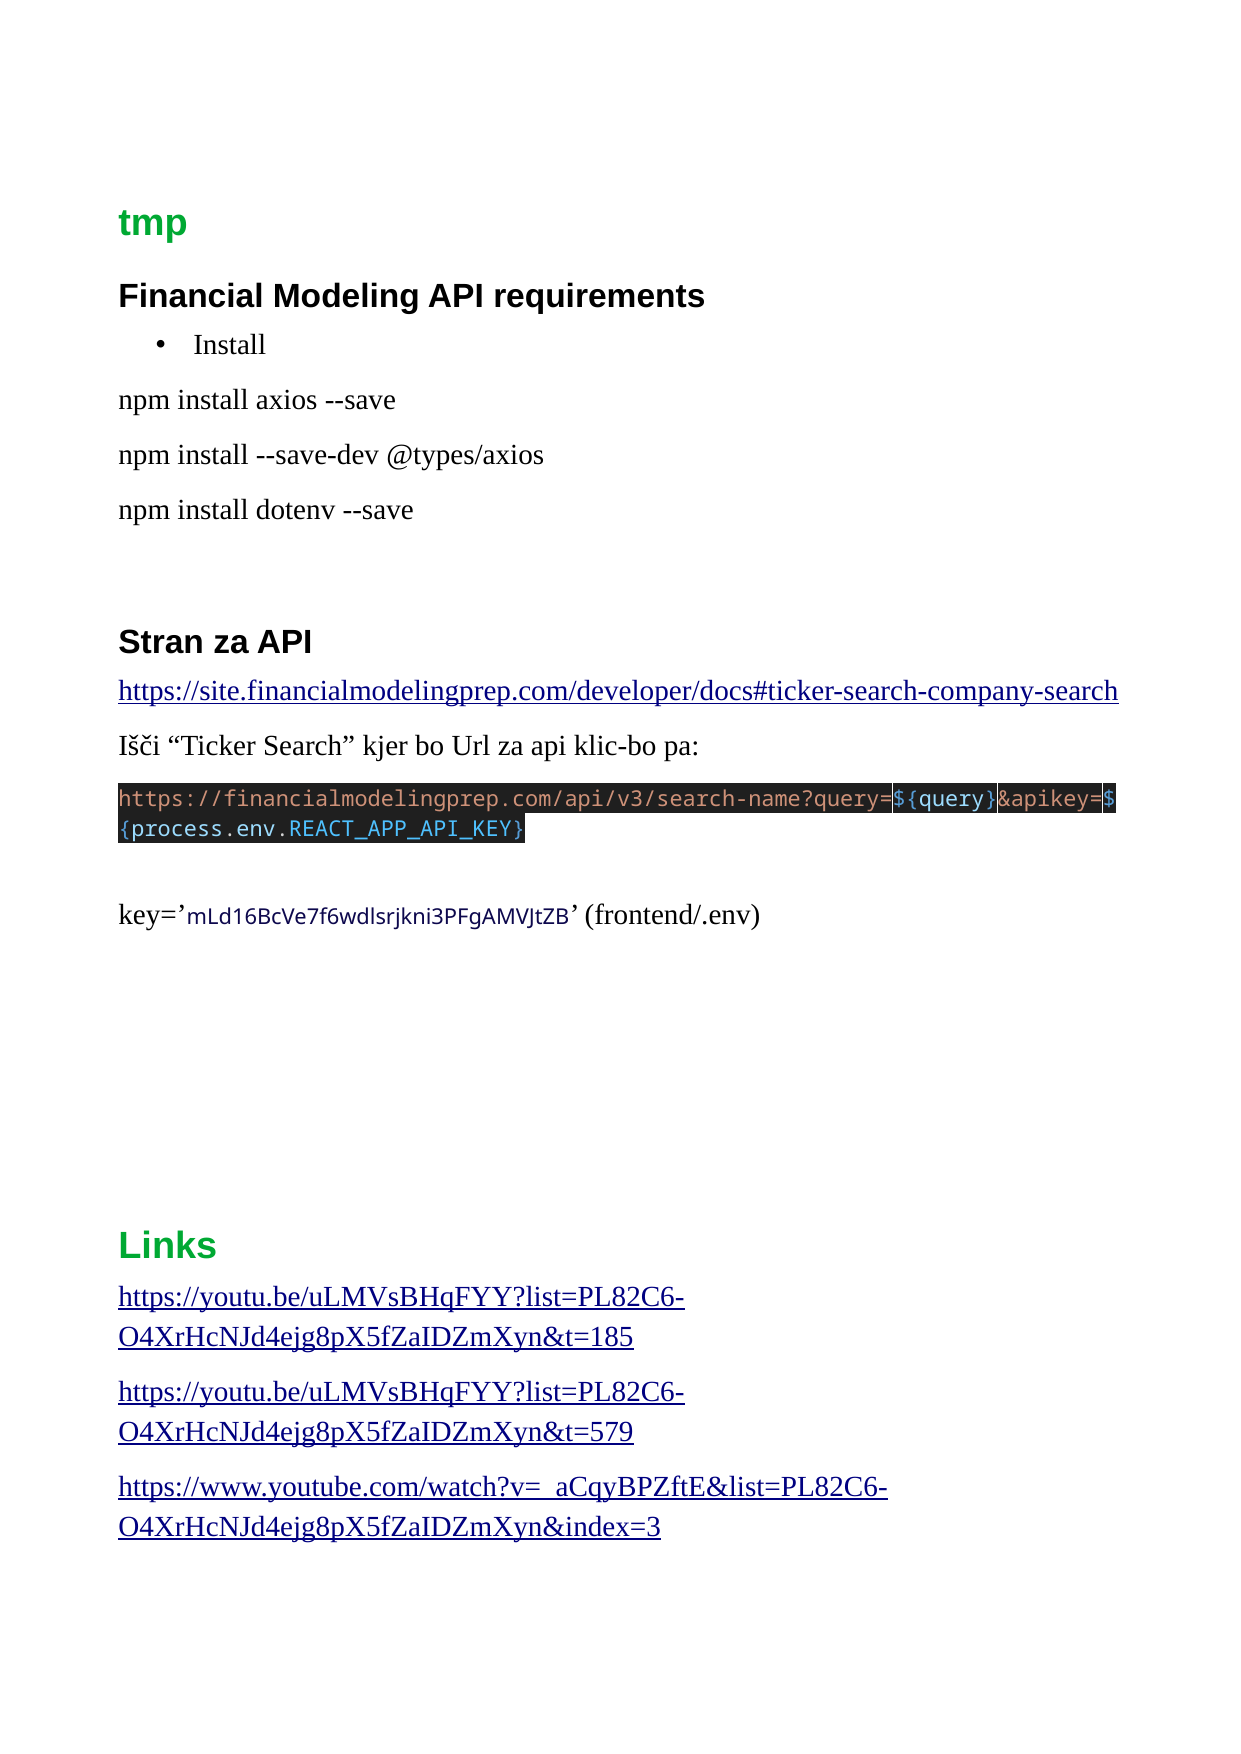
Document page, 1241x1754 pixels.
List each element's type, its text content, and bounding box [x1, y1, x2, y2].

subtitle Stran za API [118, 622, 1122, 661]
subtitle Financial Modeling API requirements [118, 276, 1122, 315]
text https://site.financialmodelingprep.com/developer/docs#ticker-search-company-search [118, 673, 1122, 707]
subtitle Links [118, 1223, 1122, 1266]
text npm install dotenv --save [118, 492, 1122, 525]
text npm install --save-dev @types/axios [118, 437, 1122, 471]
text Išči “Ticker Search” kjer bo Url za api klic-bo pa: [118, 728, 1122, 762]
text https://www.youtube.com/watch?v=_aCqyBPZftE&list=PL82C6-O4XrHcNJd4ejg8pX5fZaIDZmXyn&index=3 [118, 1469, 1122, 1543]
text https://youtu.be/uLMVsBHqFYY?list=PL82C6-O4XrHcNJd4ejg8pX5fZaIDZmXyn&t=579 [118, 1374, 1122, 1448]
text https://youtu.be/uLMVsBHqFYY?list=PL82C6-O4XrHcNJd4ejg8pX5fZaIDZmXyn&t=185 [118, 1279, 1122, 1353]
subtitle tmp [118, 199, 1122, 243]
list Install [156, 327, 1122, 361]
text https://financialmodelingprep.com/api/v3/search-name?query=${query}&apikey=${process.env.REACT_APP_API_KEY} [118, 783, 1122, 843]
text key=’mLd16BcVe7f6wdlsrjkni3PFgAMVJtZB’ (frontend/.env) [118, 897, 1122, 931]
text npm install axios --save [118, 382, 1122, 416]
